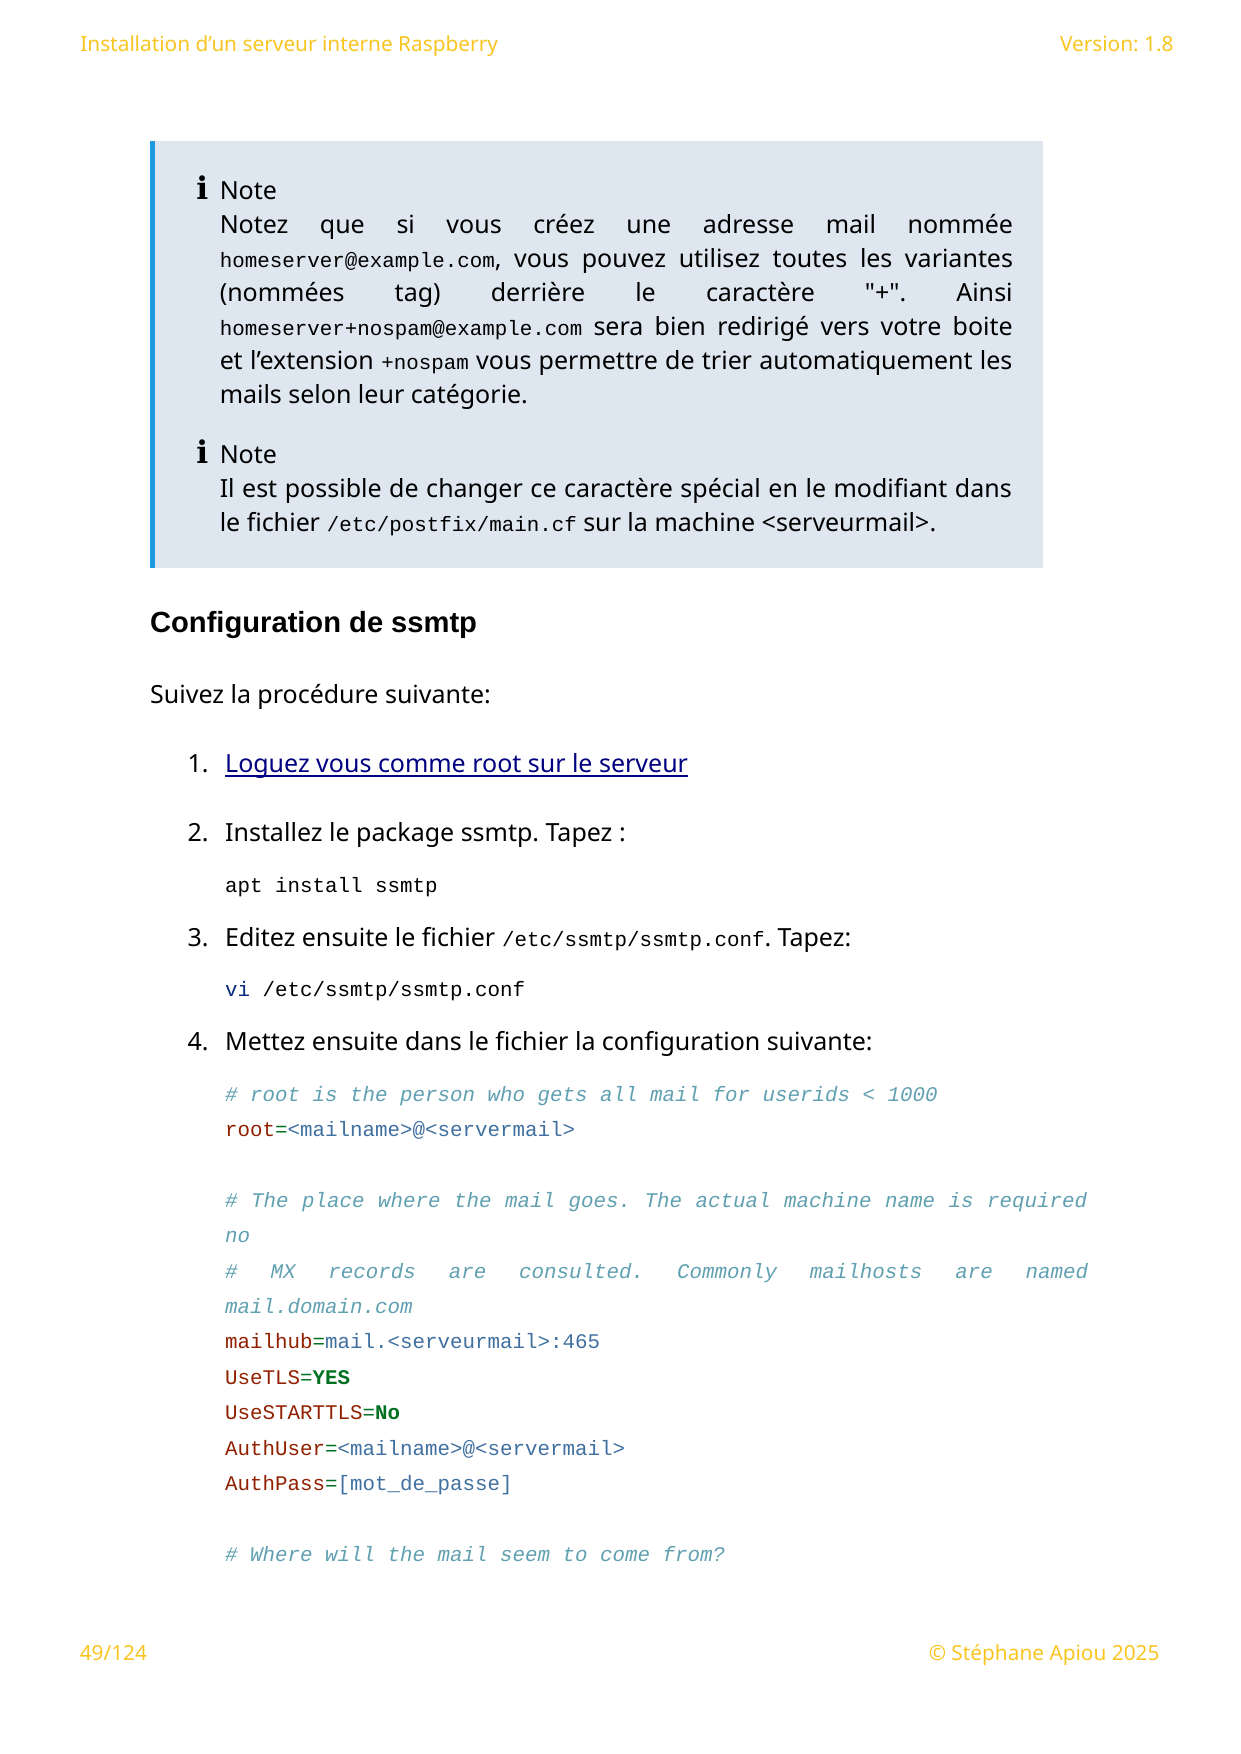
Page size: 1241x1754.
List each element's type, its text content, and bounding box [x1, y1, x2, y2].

list UseSTARTTLS=No [187, 1402, 1090, 1426]
list AuthUser=<mailname>@<servermail> [187, 1438, 1090, 1461]
list Editez ensuite le fichier /etc/ssmtp/ssmtp.conf. Tapez: [187, 919, 1090, 953]
list vi /etc/ssmtp/ssmtp.conf [187, 979, 1090, 1003]
list Loguez vous comme root sur le serveur [187, 746, 1090, 780]
text Suivez la procédure suivante: [150, 677, 1090, 711]
list Mettez ensuite dans le fichier la configuration suivante: [187, 1024, 1090, 1058]
list AuthPass=[mot_de_passe] [187, 1473, 1090, 1497]
subtitle Configuration de ssmtp [150, 605, 1090, 639]
list root=<mailname>@<servermail> [187, 1119, 1090, 1143]
list # The place where the mail goes. The actual machine name is required no [187, 1190, 1090, 1249]
list Note Notez que si vous créez une adresse mail nommée homeserver@example.com, vous pouvez utilisez toutes les variantes (nommées tag) derrière le caractère "+". Ainsi homeserver+nospam@example.com sera bien redirigé vers votre boite et l’extension +nospam vous permettre de trier automatiquement les mails selon leur catégorie. [155, 141, 1043, 405]
list apt install ssmtp [187, 875, 1090, 898]
list # Where will the mail seem to come from? [187, 1544, 1090, 1568]
list Note Il est possible de changer ce caractère spécial en le modifiant dans le fichier /etc/postfix/main.cf sur la machine <serveurmail>. [155, 405, 1043, 568]
list # root is the person who gets all mail for userids < 1000 [187, 1084, 1090, 1107]
list # MX records are consulted. Commonly mailhosts are named mail.domain.com [187, 1261, 1090, 1320]
list mailhub=mail.<serveurmail>:465 [187, 1332, 1090, 1355]
list UseTLS=YES [187, 1367, 1090, 1391]
list Installez le package ssmtp. Tapez : [187, 815, 1090, 849]
